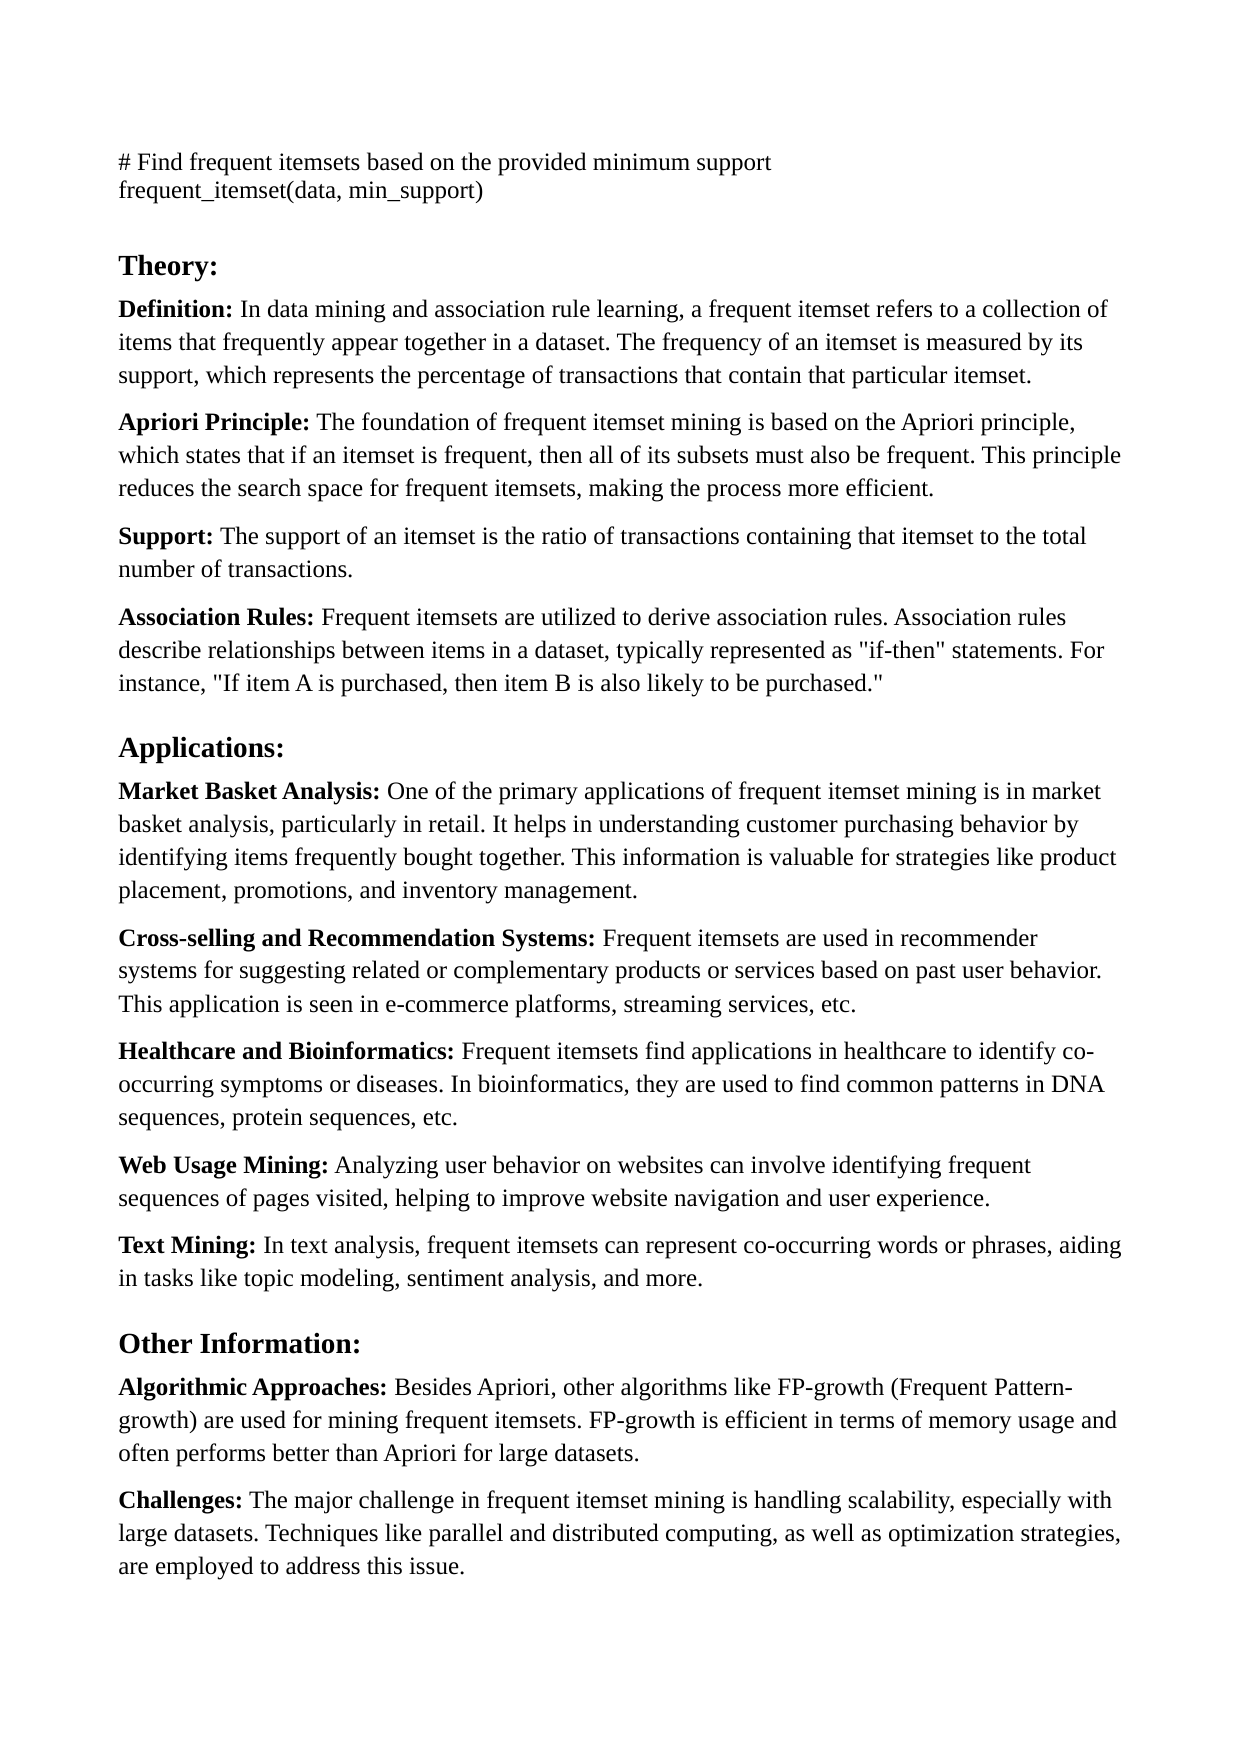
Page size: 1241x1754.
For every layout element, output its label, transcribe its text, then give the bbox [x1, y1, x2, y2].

text Healthcare and Bioinformatics: Frequent itemsets find applications in healthcare to identify co-occurring symptoms or diseases. In bioinformatics, they are used to find common patterns in DNA sequences, protein sequences, etc. [118, 1036, 1122, 1131]
text Market Basket Analysis: One of the primary applications of frequent itemset mining is in market basket analysis, particularly in retail. It helps in understanding customer purchasing behavior by identifying items frequently bought together. This information is valuable for strategies like product placement, promotions, and inventory management. [118, 776, 1122, 904]
text # Find frequent itemsets based on the provided minimum support [118, 147, 1122, 176]
subtitle Other Information: [118, 1326, 1122, 1359]
text Apriori Principle: The foundation of frequent itemset mining is based on the Apriori principle, which states that if an itemset is frequent, then all of its subsets must also be frequent. This principle reduces the search space for frequent itemsets, making the process more efficient. [118, 407, 1122, 502]
subtitle Applications: [118, 730, 1122, 763]
text Support: The support of an itemset is the ratio of transactions containing that itemset to the total number of transactions. [118, 521, 1122, 583]
text Definition: In data mining and association rule learning, a frequent itemset refers to a collection of items that frequently appear together in a dataset. The frequency of an itemset is measured by its support, which represents the percentage of transactions that contain that particular itemset. [118, 294, 1122, 388]
text Web Usage Mining: Analyzing user behavior on websites can involve identifying frequent sequences of pages visited, helping to improve website navigation and user experience. [118, 1150, 1122, 1212]
text frequent_itemset(data, min_support) [118, 176, 1122, 204]
text Algorithmic Approaches: Besides Apriori, other algorithms like FP-growth (Frequent Pattern-growth) are used for mining frequent itemsets. FP-growth is efficient in terms of memory usage and often performs better than Apriori for large datasets. [118, 1372, 1122, 1467]
subtitle Theory: [118, 248, 1122, 281]
text Cross-selling and Recommendation Systems: Frequent itemsets are used in recommender systems for suggesting related or complementary products or services based on past user behavior. This application is seen in e-commerce platforms, streaming services, etc. [118, 923, 1122, 1017]
text Association Rules: Frequent itemsets are utilized to derive association rules. Association rules describe relationships between items in a dataset, typically represented as "if-then" statements. For instance, "If item A is purchased, then item B is also likely to be purchased." [118, 602, 1122, 696]
text Challenges: The major challenge in frequent itemset mining is handling scalability, especially with large datasets. Techniques like parallel and distributed computing, as well as optimization strategies, are employed to address this issue. [118, 1485, 1122, 1580]
text Text Mining: In text analysis, frequent itemsets can represent co-occurring words or phrases, aiding in tasks like topic modeling, sentiment analysis, and more. [118, 1231, 1122, 1292]
